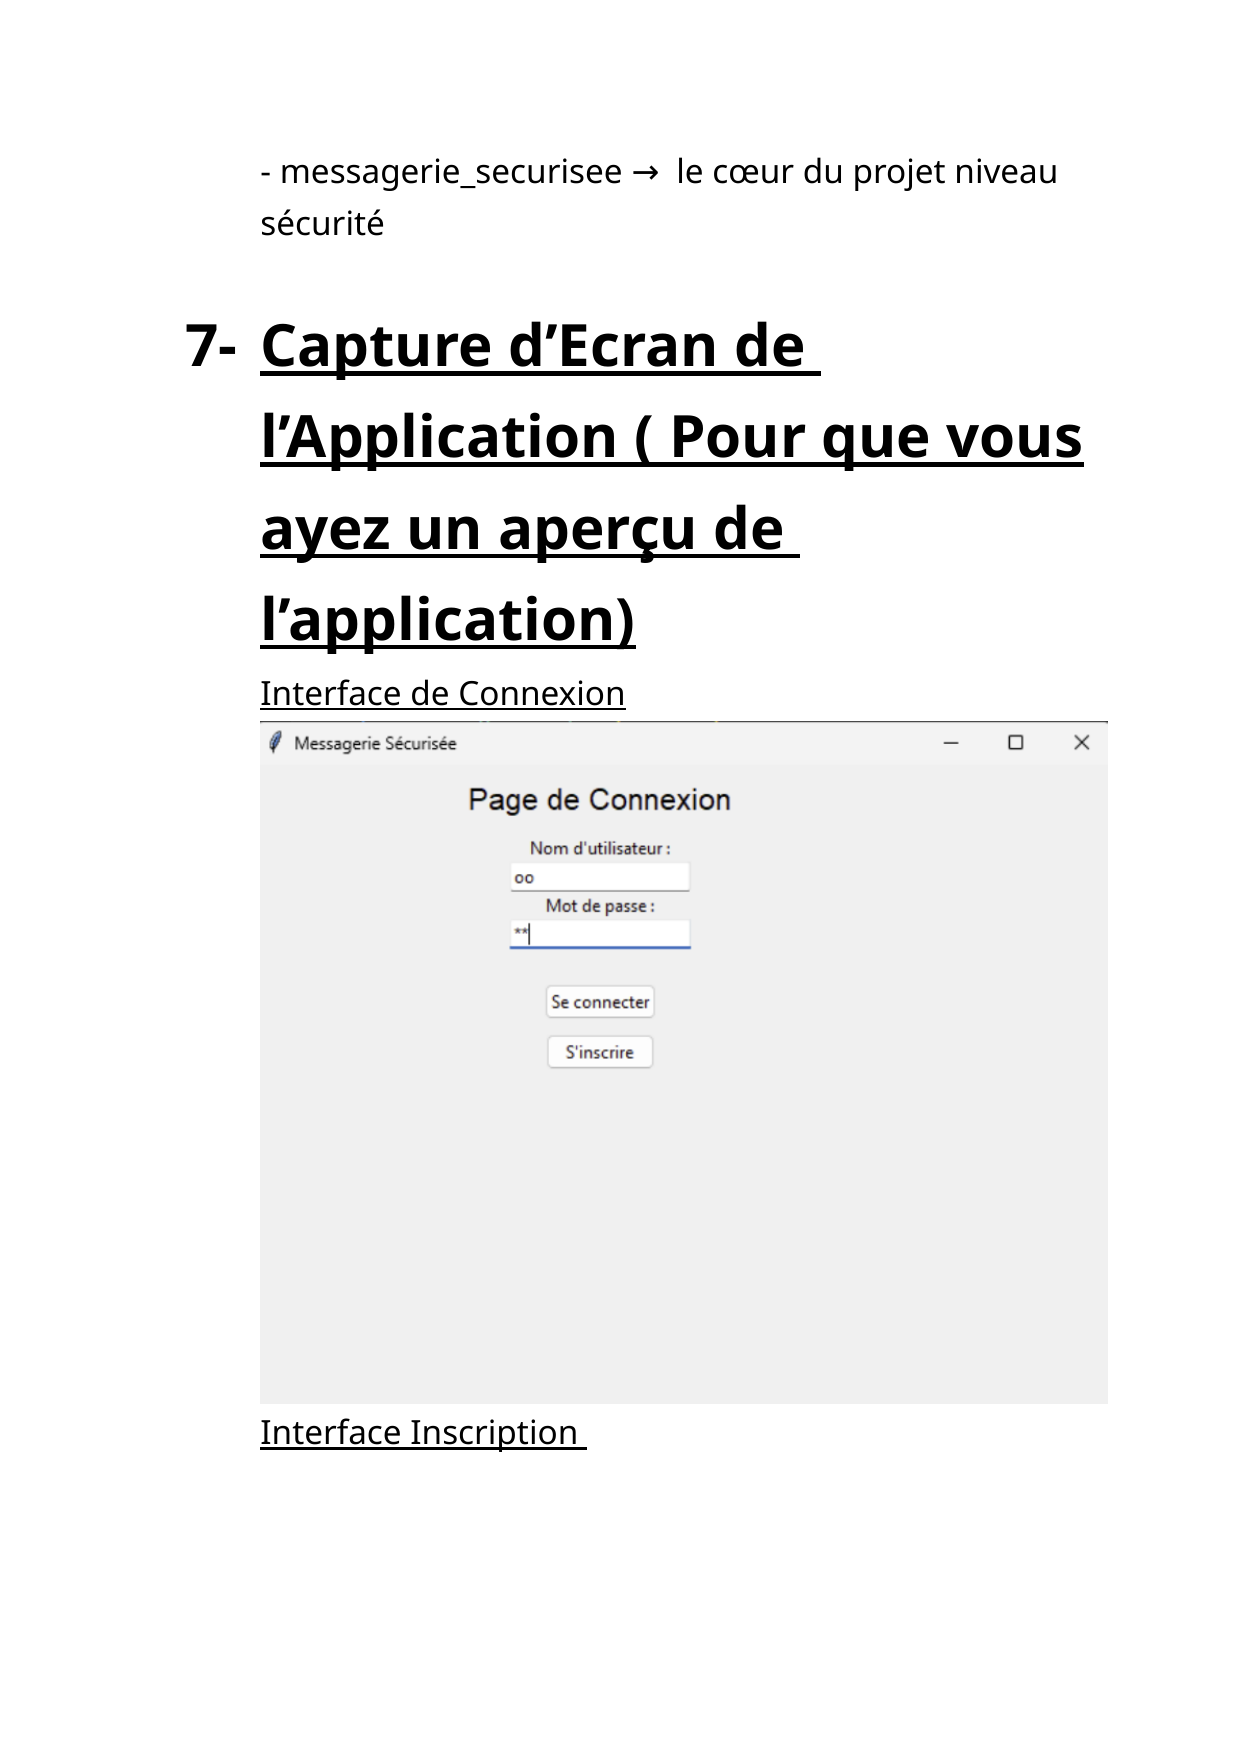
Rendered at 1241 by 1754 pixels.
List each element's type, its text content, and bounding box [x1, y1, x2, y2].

list Interface Inscription [260, 1409, 1093, 1454]
list - messagerie_securisee → le cœur du projet niveau sécurité [260, 148, 1093, 245]
list Capture d’Ecran de l’Application ( Pour que vous ayez un aperçu de l’application) [185, 304, 1093, 658]
list Interface de Connexion [260, 669, 1093, 715]
